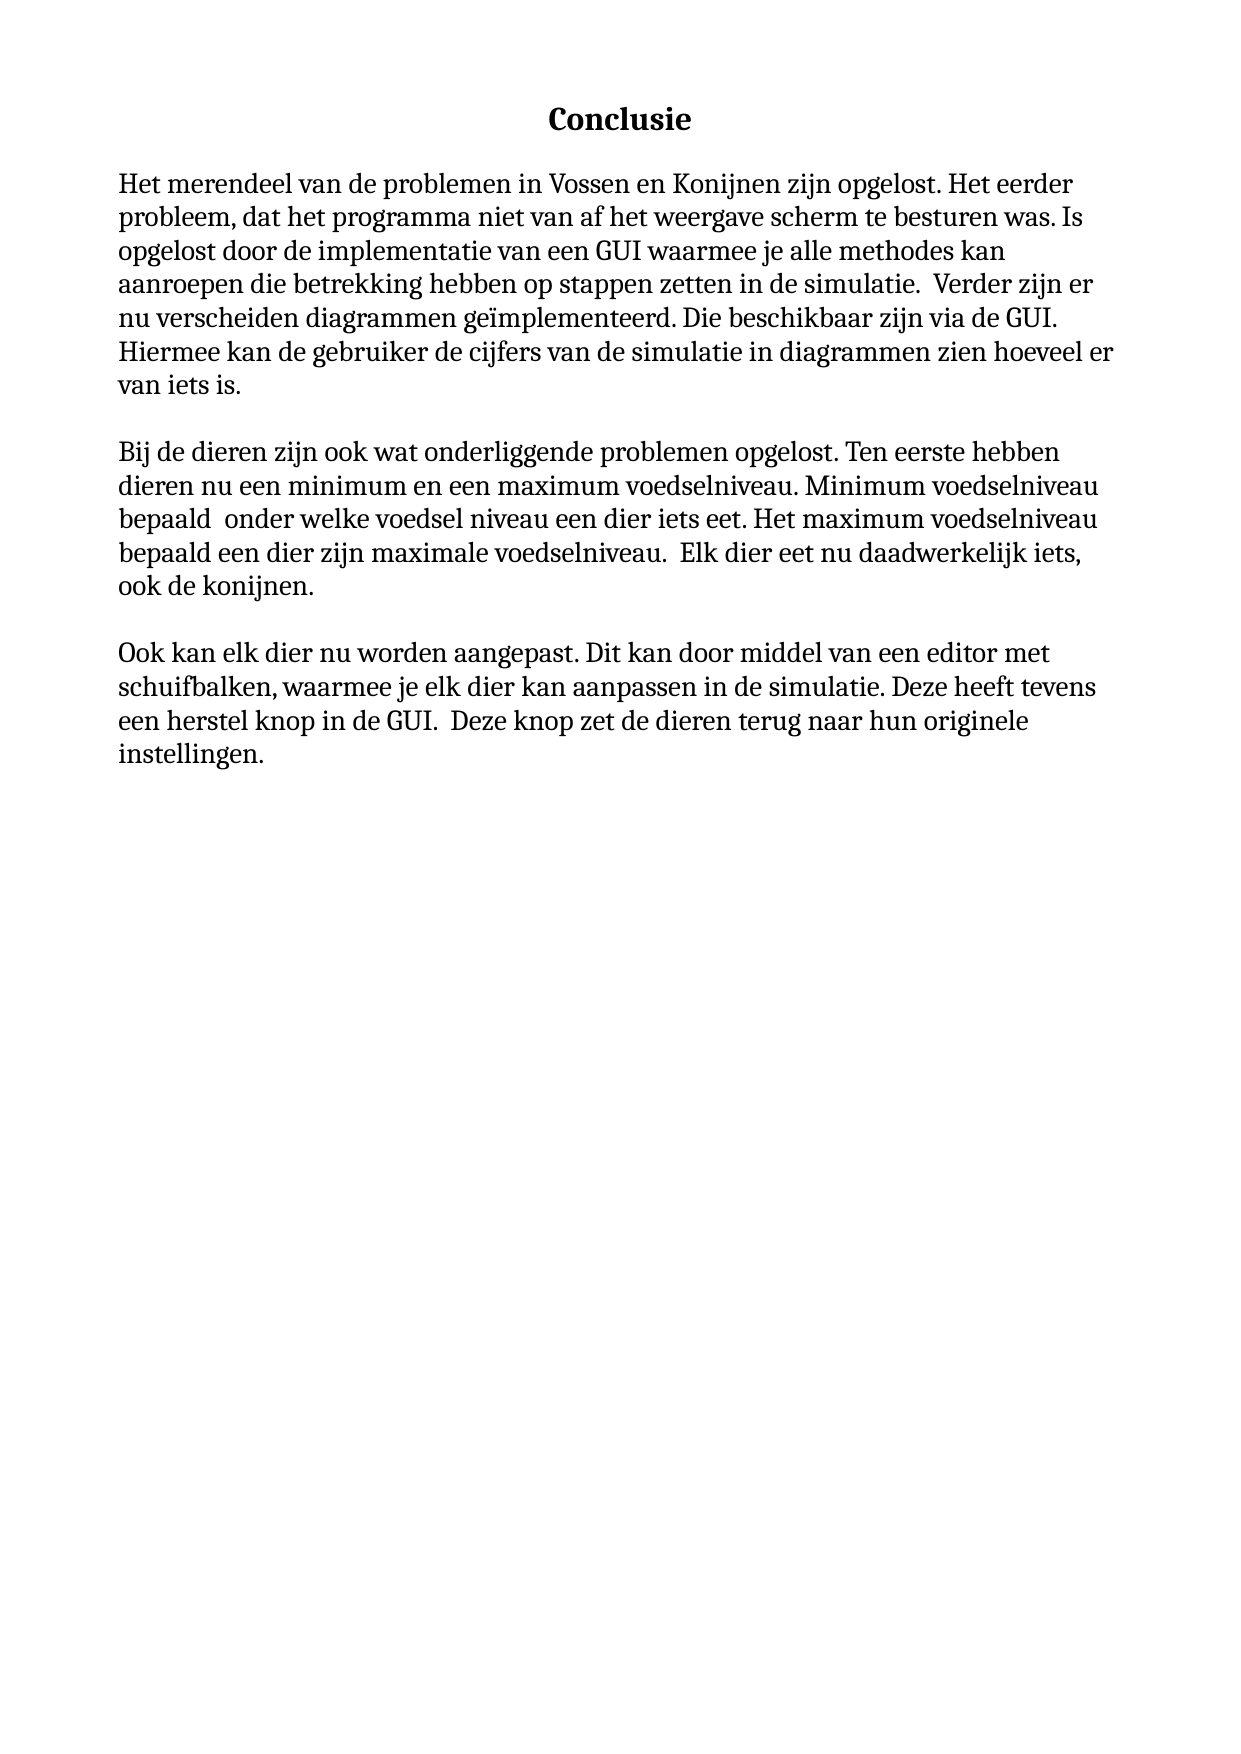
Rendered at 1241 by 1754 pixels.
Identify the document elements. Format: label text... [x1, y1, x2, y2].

text Bij de dieren zijn ook wat onderliggende problemen opgelost. Ten eerste hebben dieren nu een minimum en een maximum voedselniveau. Minimum voedselniveau bepaald onder welke voedsel niveau een dier iets eet. Het maximum voedselniveau bepaald een dier zijn maximale voedselniveau. Elk dier eet nu daadwerkelijk iets, ook de konijnen. [118, 435, 1122, 603]
subtitle Conclusie [118, 100, 1122, 138]
text Ook kan elk dier nu worden aangepast. Dit kan door middel van een editor met schuifbalken, waarmee je elk dier kan aanpassen in de simulatie. Deze heeft tevens een herstel knop in de GUI. Deze knop zet de dieren terug naar hun originele instellingen. [118, 637, 1122, 771]
text Het merendeel van de problemen in Vossen en Konijnen zijn opgelost. Het eerder probleem, dat het programma niet van af het weergave scherm te besturen was. Is opgelost door de implementatie van een GUI waarmee je alle methodes kan aanroepen die betrekking hebben op stappen zetten in de simulatie. Verder zijn er nu verscheiden diagrammen geïmplementeerd. Die beschikbaar zijn via de GUI. Hiermee kan de gebruiker de cijfers van de simulatie in diagrammen zien hoeveel er van iets is. [118, 167, 1122, 402]
